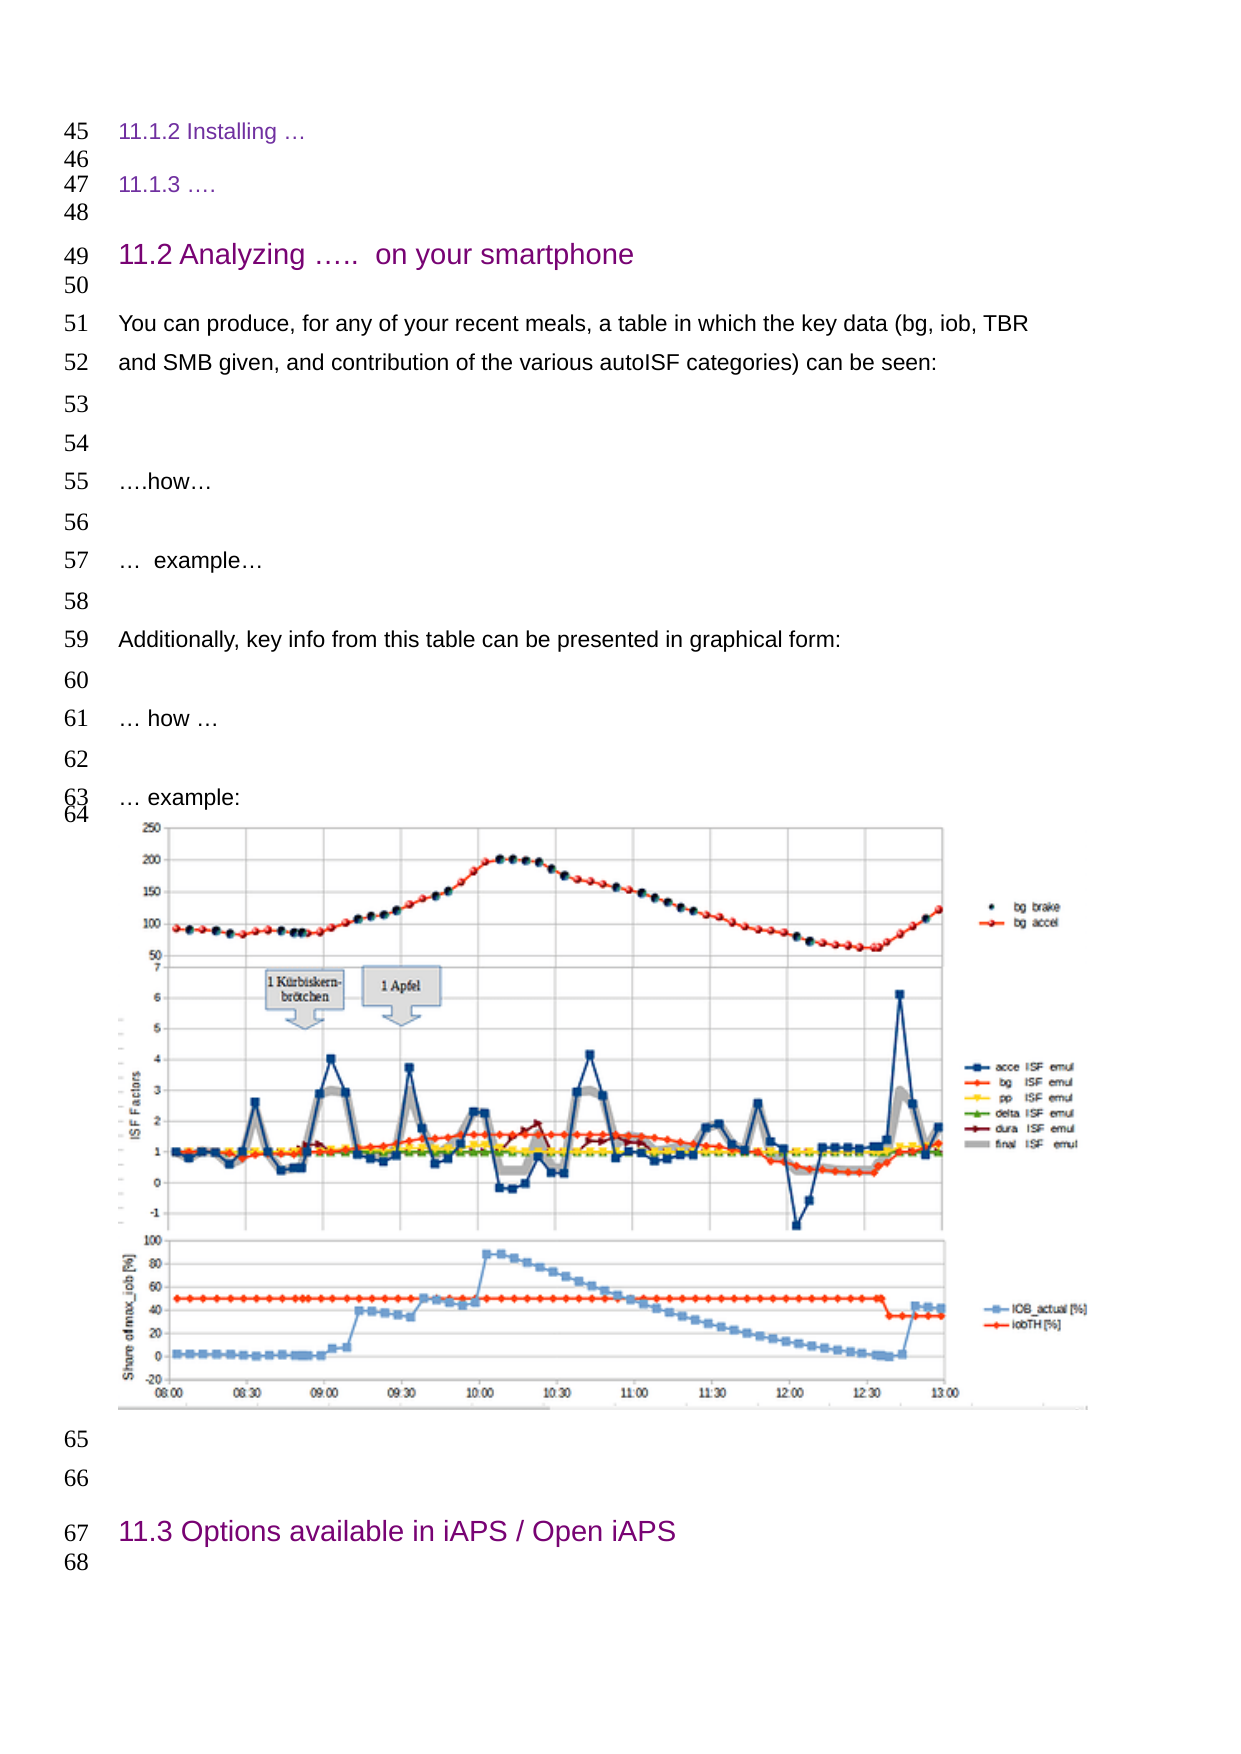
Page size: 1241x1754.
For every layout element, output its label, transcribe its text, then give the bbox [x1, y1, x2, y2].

text … how … [118, 704, 1039, 731]
text 11.1.2 Installing … [118, 118, 1122, 144]
text Additionally, key info from this table can be presented in graphical form: [118, 626, 1039, 652]
text 11.2 Analyzing ….. on your smartphone [118, 237, 1122, 270]
text ….how… [118, 468, 1039, 494]
text … example… [118, 547, 1039, 573]
text You can produce, for any of your recent meals, a table in which the key data (bg, iob, TBR and SMB given, and contribution of the various autoISF categories) can be seen: [118, 310, 1039, 376]
text 11.1.3 …. [118, 171, 1122, 197]
text 11.3 Options available in iAPS / Open iAPS (to be reviewed by Robert) [118, 1513, 1122, 1547]
text … example: [118, 783, 1039, 810]
